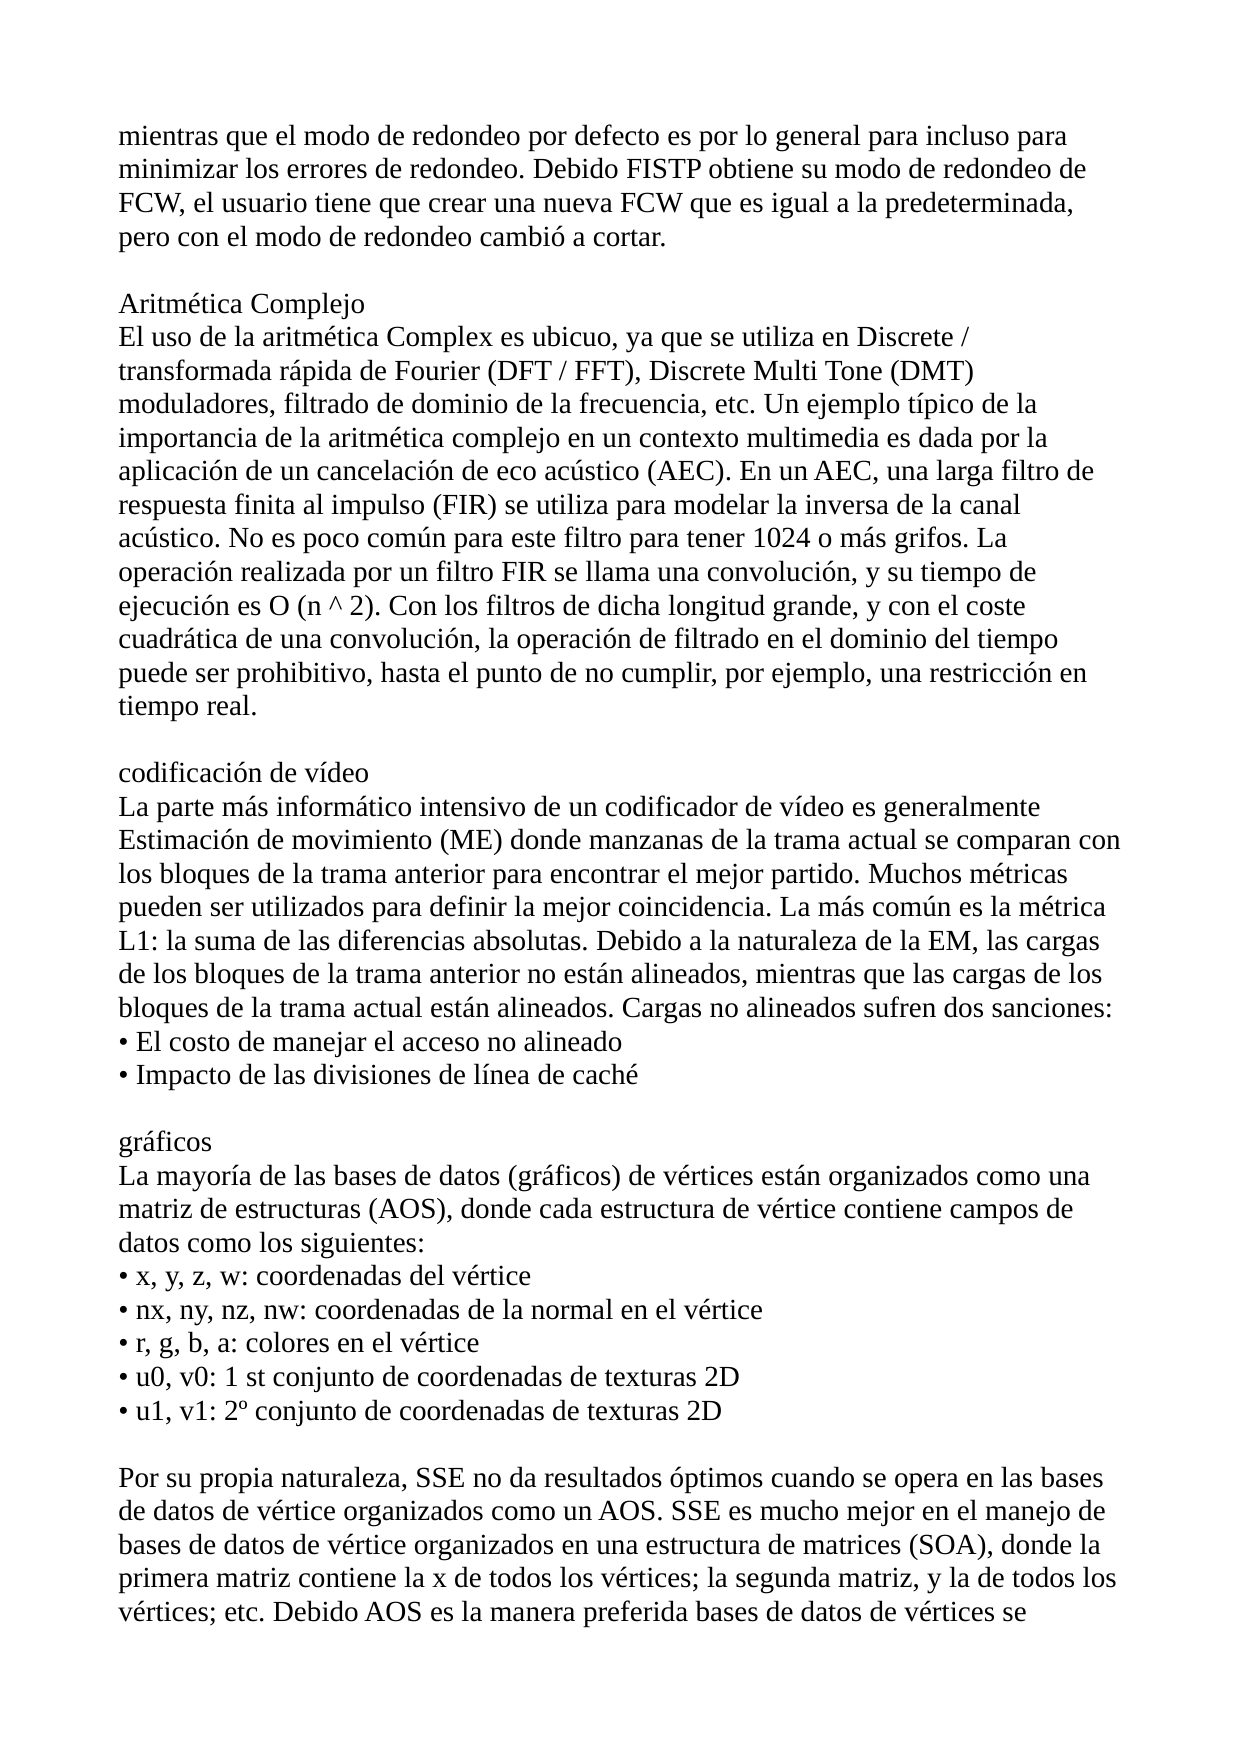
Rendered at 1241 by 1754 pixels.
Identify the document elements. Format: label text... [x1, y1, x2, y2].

text La parte más informático intensivo de un codificador de vídeo es generalmente Estimación de movimiento (ME) donde manzanas de la trama actual se comparan con los bloques de la trama anterior para encontrar el mejor partido. Muchos métricas pueden ser utilizados para definir la mejor coincidencia. La más común es la métrica L1: la suma de las diferencias absolutas. Debido a la naturaleza de la EM, las cargas de los bloques de la trama anterior no están alineados, mientras que las cargas de los bloques de la trama actual están alineados. Cargas no alineados sufren dos sanciones: [118, 789, 1122, 1024]
text • u0, v0: 1 st conjunto de coordenadas de texturas 2D [118, 1359, 1122, 1393]
text • Impacto de las divisiones de línea de caché [118, 1057, 1122, 1091]
text • u1, v1: 2º conjunto de coordenadas de texturas 2D [118, 1393, 1122, 1426]
text mientras que el modo de redondeo por defecto es por lo general para incluso para minimizar los errores de redondeo. Debido FISTP obtiene su modo de redondeo de FCW, el usuario tiene que crear una nueva FCW que es igual a la predeterminada, pero con el modo de redondeo cambió a cortar. [118, 118, 1122, 252]
text • nx, ny, nz, nw: coordenadas de la normal en el vértice [118, 1292, 1122, 1326]
text • r, g, b, a: colores en el vértice [118, 1326, 1122, 1359]
text El uso de la aritmética Complex es ubicuo, ya que se utiliza en Discrete / transformada rápida de Fourier (DFT / FFT), Discrete Multi Tone (DMT) moduladores, filtrado de dominio de la frecuencia, etc. Un ejemplo típico de la importancia de la aritmética complejo en un contexto multimedia es dada por la aplicación de un cancelación de eco acústico (AEC). En un AEC, una larga filtro de respuesta finita al impulso (FIR) se utiliza para modelar la inversa de la canal acústico. No es poco común para este filtro para tener 1024 o más grifos. La operación realizada por un filtro FIR se llama una convolución, y su tiempo de ejecución es O (n ^ 2). Con los filtros de dicha longitud grande, y con el coste cuadrática de una convolución, la operación de filtrado en el dominio del tiempo puede ser prohibitivo, hasta el punto de no cumplir, por ejemplo, una restricción en tiempo real. [118, 319, 1122, 722]
text Aritmética Complejo [118, 286, 1122, 319]
text codificación de vídeo [118, 755, 1122, 789]
text • x, y, z, w: coordenadas del vértice [118, 1258, 1122, 1292]
text gráficos [118, 1124, 1122, 1158]
text • El costo de manejar el acceso no alineado [118, 1024, 1122, 1057]
text Por su propia naturaleza, SSE no da resultados óptimos cuando se opera en las bases de datos de vértice organizados como un AOS. SSE es mucho mejor en el manejo de bases de datos de vértice organizados en una estructura de matrices (SOA), donde la primera matriz contiene la x de todos los vértices; la segunda matriz, y la de todos los vértices; etc. Debido AOS es la manera preferida bases de datos de vértices se [118, 1460, 1122, 1627]
text La mayoría de las bases de datos (gráficos) de vértices están organizados como una matriz de estructuras (AOS), donde cada estructura de vértice contiene campos de datos como los siguientes: [118, 1158, 1122, 1258]
